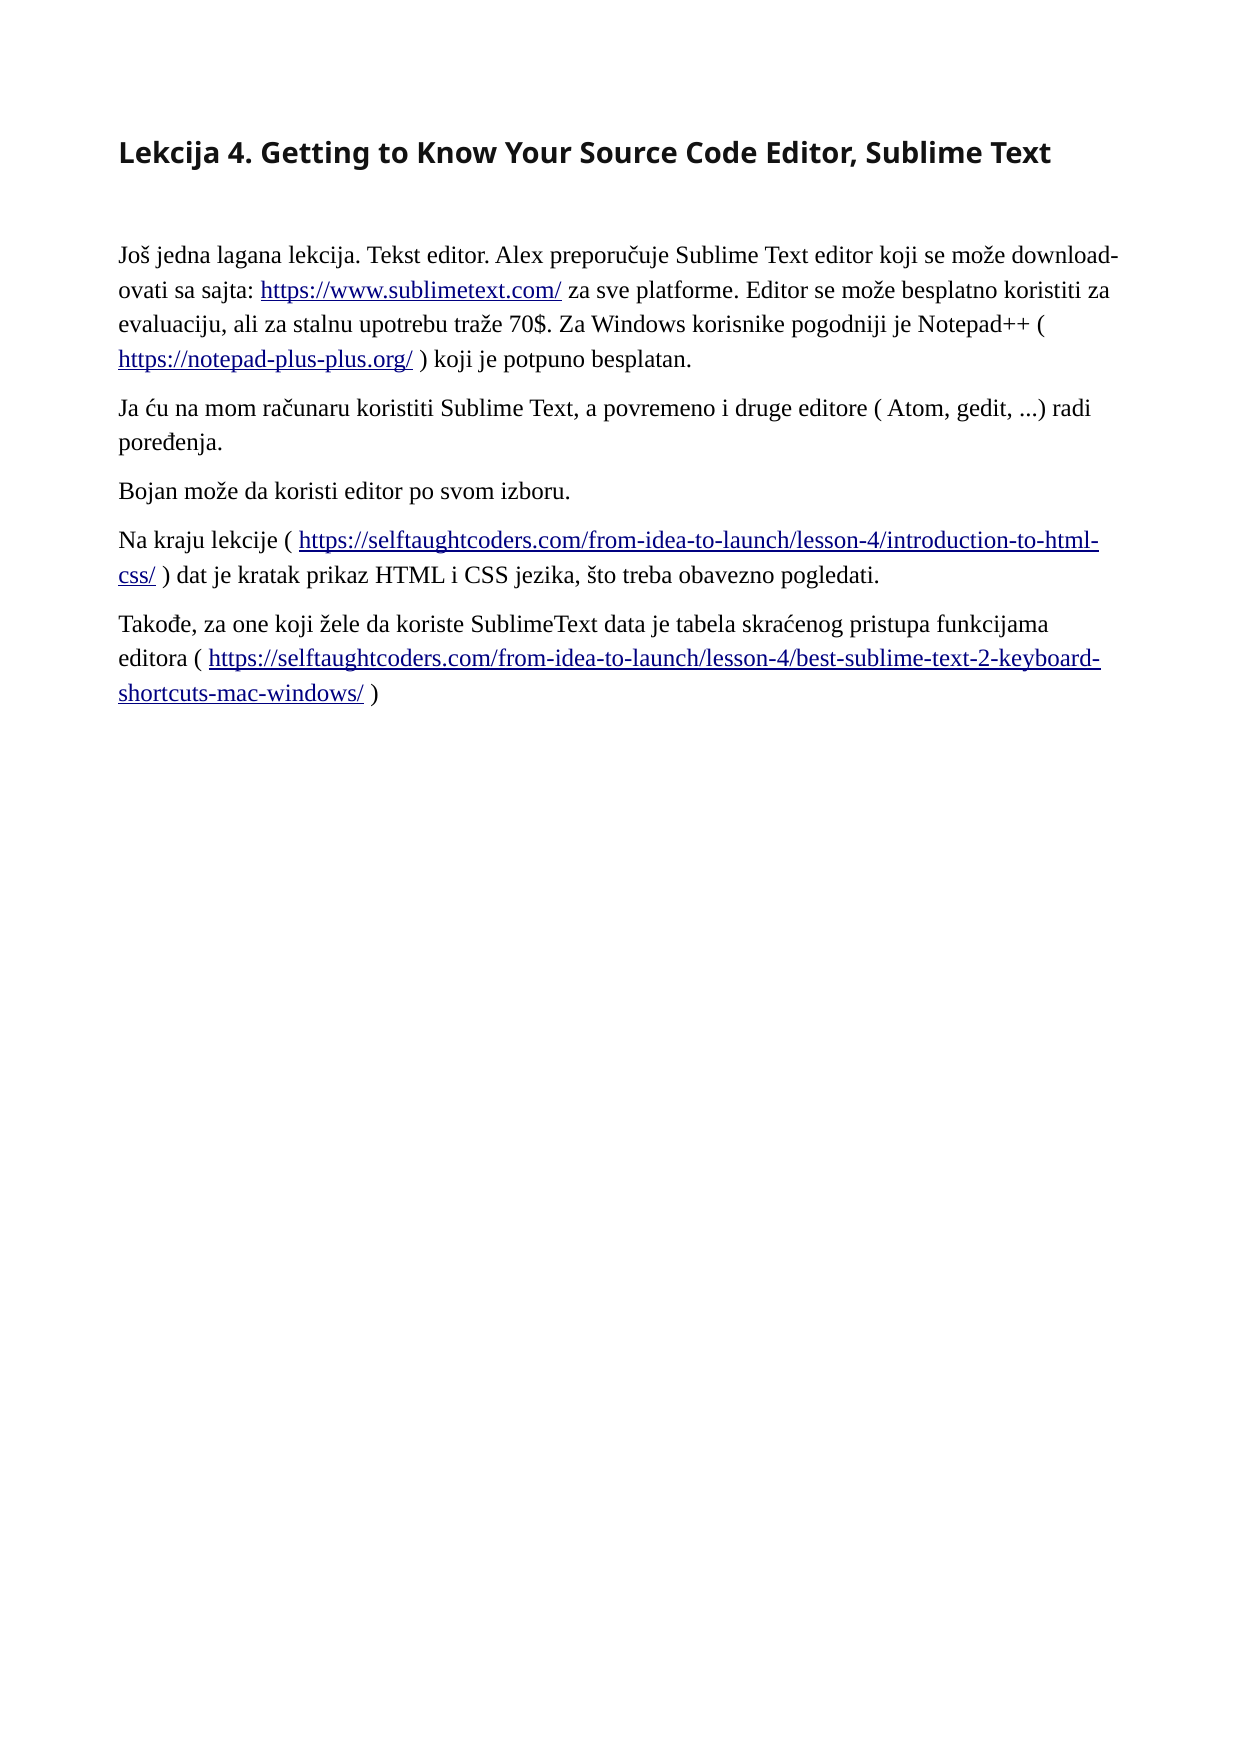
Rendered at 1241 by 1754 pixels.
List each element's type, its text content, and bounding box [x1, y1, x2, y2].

text Bojan može da koristi editor po svom izboru. [118, 476, 1122, 505]
text Takođe, za one koji žele da koriste SublimeText data je tabela skraćenog pristupa funkcijama editora ( https://selftaughtcoders.com/from-idea-to-launch/lesson-4/best-sublime-text-2-keyboard-shortcuts-mac-windows/ ) [118, 609, 1122, 707]
text Ja ću na mom računaru koristiti Sublime Text, a povremeno i druge editore ( Atom, gedit, ...) radi poređenja. [118, 393, 1122, 456]
text Još jedna lagana lekcija. Tekst editor. Alex preporučuje Sublime Text editor koji se može download-ovati sa sajta: https://www.sublimetext.com/ za sve platforme. Editor se može besplatno koristiti za evaluaciju, ali za stalnu upotrebu traže 70$. Za Windows korisnike pogodniji je Notepad++ ( https://notepad-plus-plus.org/ ) koji je potpuno besplatan. [118, 240, 1122, 372]
subtitle Lekcija 4. Getting to Know Your Source Code Editor, Sublime Text [118, 133, 1122, 172]
text Na kraju lekcije ( https://selftaughtcoders.com/from-idea-to-launch/lesson-4/introduction-to-html-css/ ) dat je kratak prikaz HTML i CSS jezika, što treba obavezno pogledati. [118, 525, 1122, 589]
